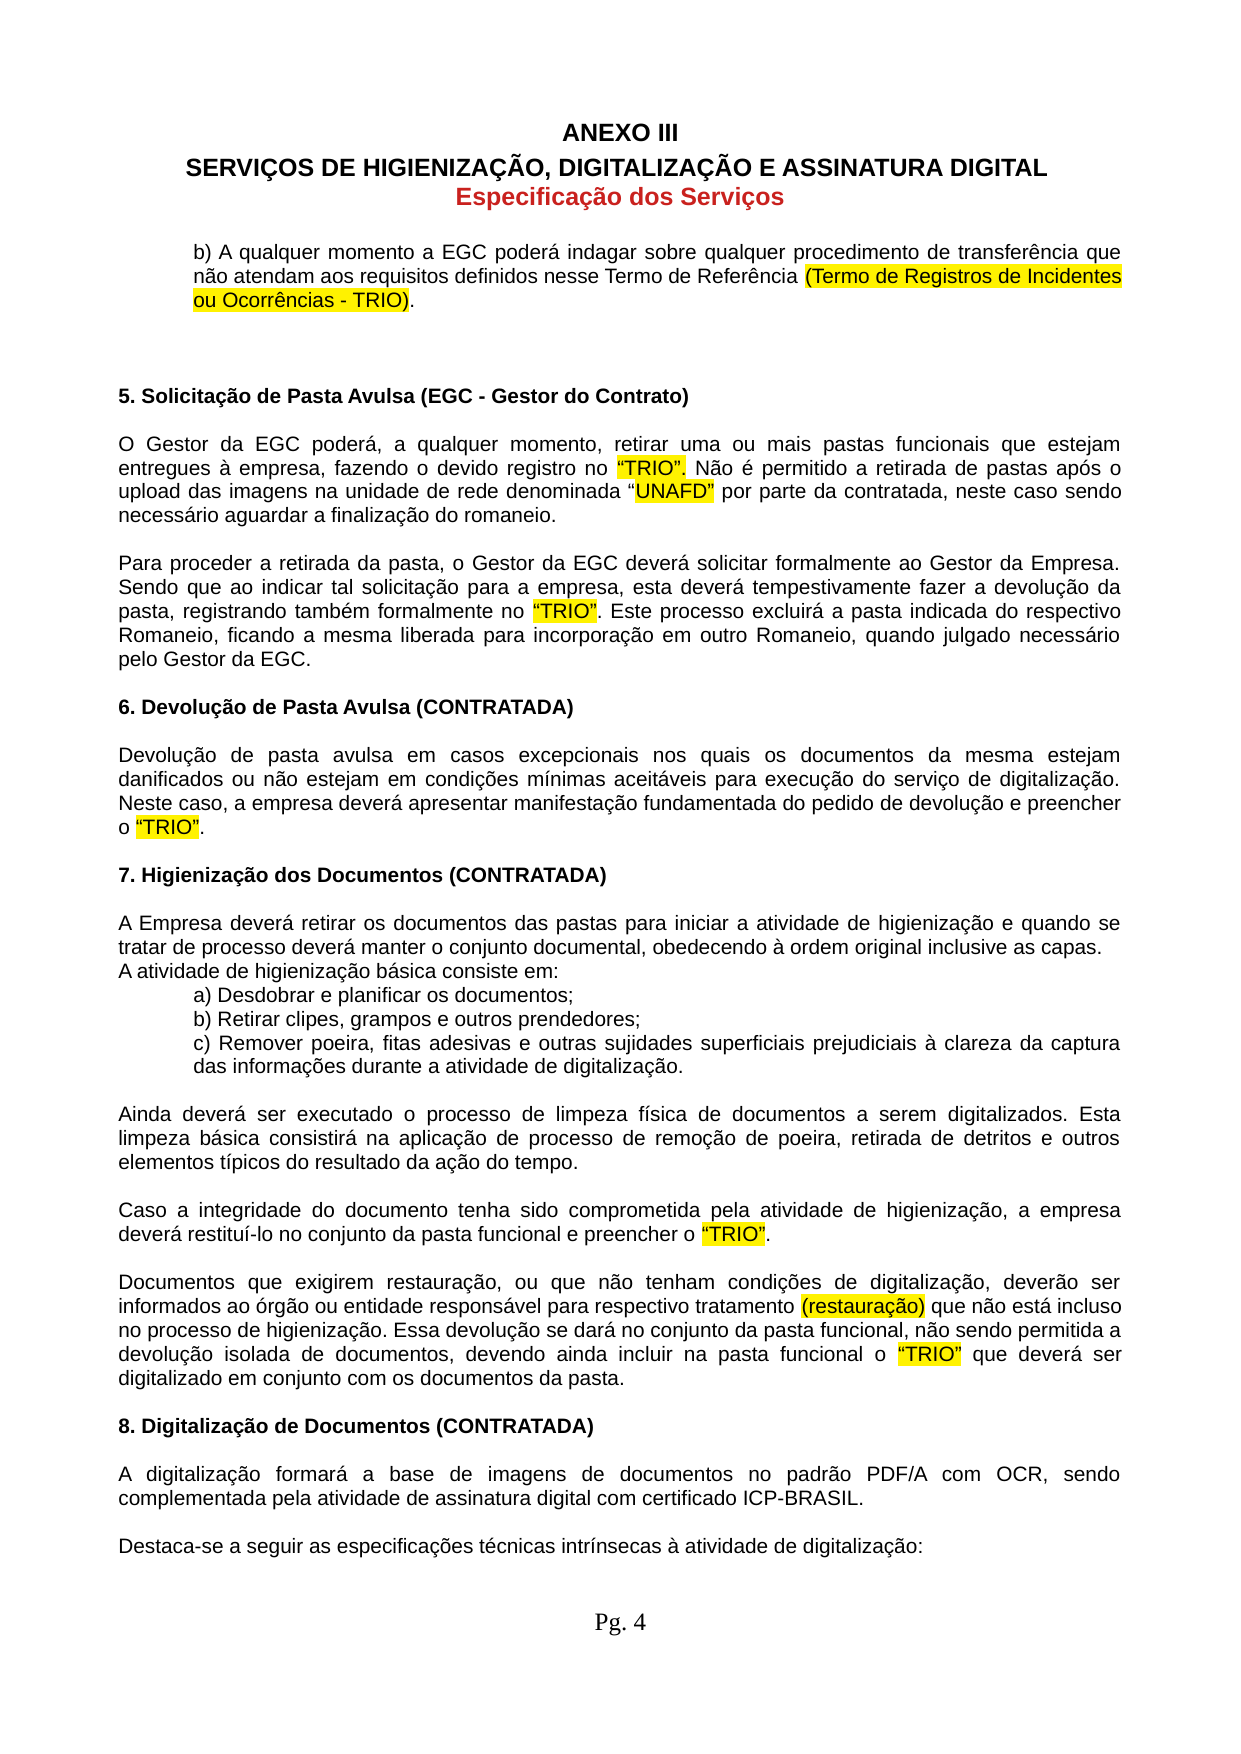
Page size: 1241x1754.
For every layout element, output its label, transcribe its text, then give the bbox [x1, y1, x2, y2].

text 8. Digitalização de Documentos (CONTRATADA) [118, 1414, 1122, 1438]
text b) A qualquer momento a EGC poderá indagar sobre qualquer procedimento de transferência que não atendam aos requisitos definidos nesse Termo de Referência (Termo de Registros de Incidentes ou Ocorrências - TRIO). [193, 240, 1122, 312]
text b) Retirar clipes, grampos e outros prendedores; [193, 1006, 1122, 1030]
text 5. Solicitação de Pasta Avulsa (EGC - Gestor do Contrato) [118, 383, 1122, 407]
text A digitalização formará a base de imagens de documentos no padrão PDF/A com OCR, sendo complementada pela atividade de assinatura digital com certificado ICP-BRASIL. [118, 1462, 1122, 1509]
text O Gestor da EGC poderá, a qualquer momento, retirar uma ou mais pastas funcionais que estejam entregues à empresa, fazendo o devido registro no “TRIO”. Não é permitido a retirada de pastas após o upload das imagens na unidade de rede denominada “UNAFD” por parte da contratada, neste caso sendo necessário aguardar a finalização do romaneio. [118, 431, 1122, 527]
text Devolução de pasta avulsa em casos excepcionais nos quais os documentos da mesma estejam danificados ou não estejam em condições mínimas aceitáveis para execução do serviço de digitalização. Neste caso, a empresa deverá apresentar manifestação fundamentada do pedido de devolução e preencher o “TRIO”. [118, 743, 1122, 839]
text a) Desdobrar e planificar os documentos; [193, 982, 1122, 1006]
text 7. Higienização dos Documentos (CONTRATADA) [118, 863, 1122, 887]
text c) Remover poeira, fitas adesivas e outras sujidades superficiais prejudiciais à clareza da captura das informações durante a atividade de digitalização. [193, 1030, 1122, 1078]
text A atividade de higienização básica consiste em: [118, 958, 1122, 982]
text A Empresa deverá retirar os documentos das pastas para iniciar a atividade de higienização e quando se tratar de processo deverá manter o conjunto documental, obedecendo à ordem original inclusive as capas. [118, 911, 1122, 958]
text 6. Devolução de Pasta Avulsa (CONTRATADA) [118, 695, 1122, 719]
text Documentos que exigirem restauração, ou que não tenham condições de digitalização, deverão ser informados ao órgão ou entidade responsável para respectivo tratamento (restauração) que não está incluso no processo de higienização. Essa devolução se dará no conjunto da pasta funcional, não sendo permitida a devolução isolada de documentos, devendo ainda incluir na pasta funcional o “TRIO” que deverá ser digitalizado em conjunto com os documentos da pasta. [118, 1270, 1122, 1390]
text Para proceder a retirada da pasta, o Gestor da EGC deverá solicitar formalmente ao Gestor da Empresa. Sendo que ao indicar tal solicitação para a empresa, esta deverá tempestivamente fazer a devolução da pasta, registrando também formalmente no “TRIO”. Este processo excluirá a pasta indicada do respectivo Romaneio, ficando a mesma liberada para incorporação em outro Romaneio, quando julgado necessário pelo Gestor da EGC. [118, 551, 1122, 671]
text Ainda deverá ser executado o processo de limpeza física de documentos a serem digitalizados. Esta limpeza básica consistirá na aplicação de processo de remoção de poeira, retirada de detritos e outros elementos típicos do resultado da ação do tempo. [118, 1102, 1122, 1174]
text Caso a integridade do documento tenha sido comprometida pela atividade de higienização, a empresa deverá restituí-lo no conjunto da pasta funcional e preencher o “TRIO”. [118, 1198, 1122, 1246]
text Destaca-se a seguir as especificações técnicas intrínsecas à atividade de digitalização: [118, 1533, 1122, 1557]
